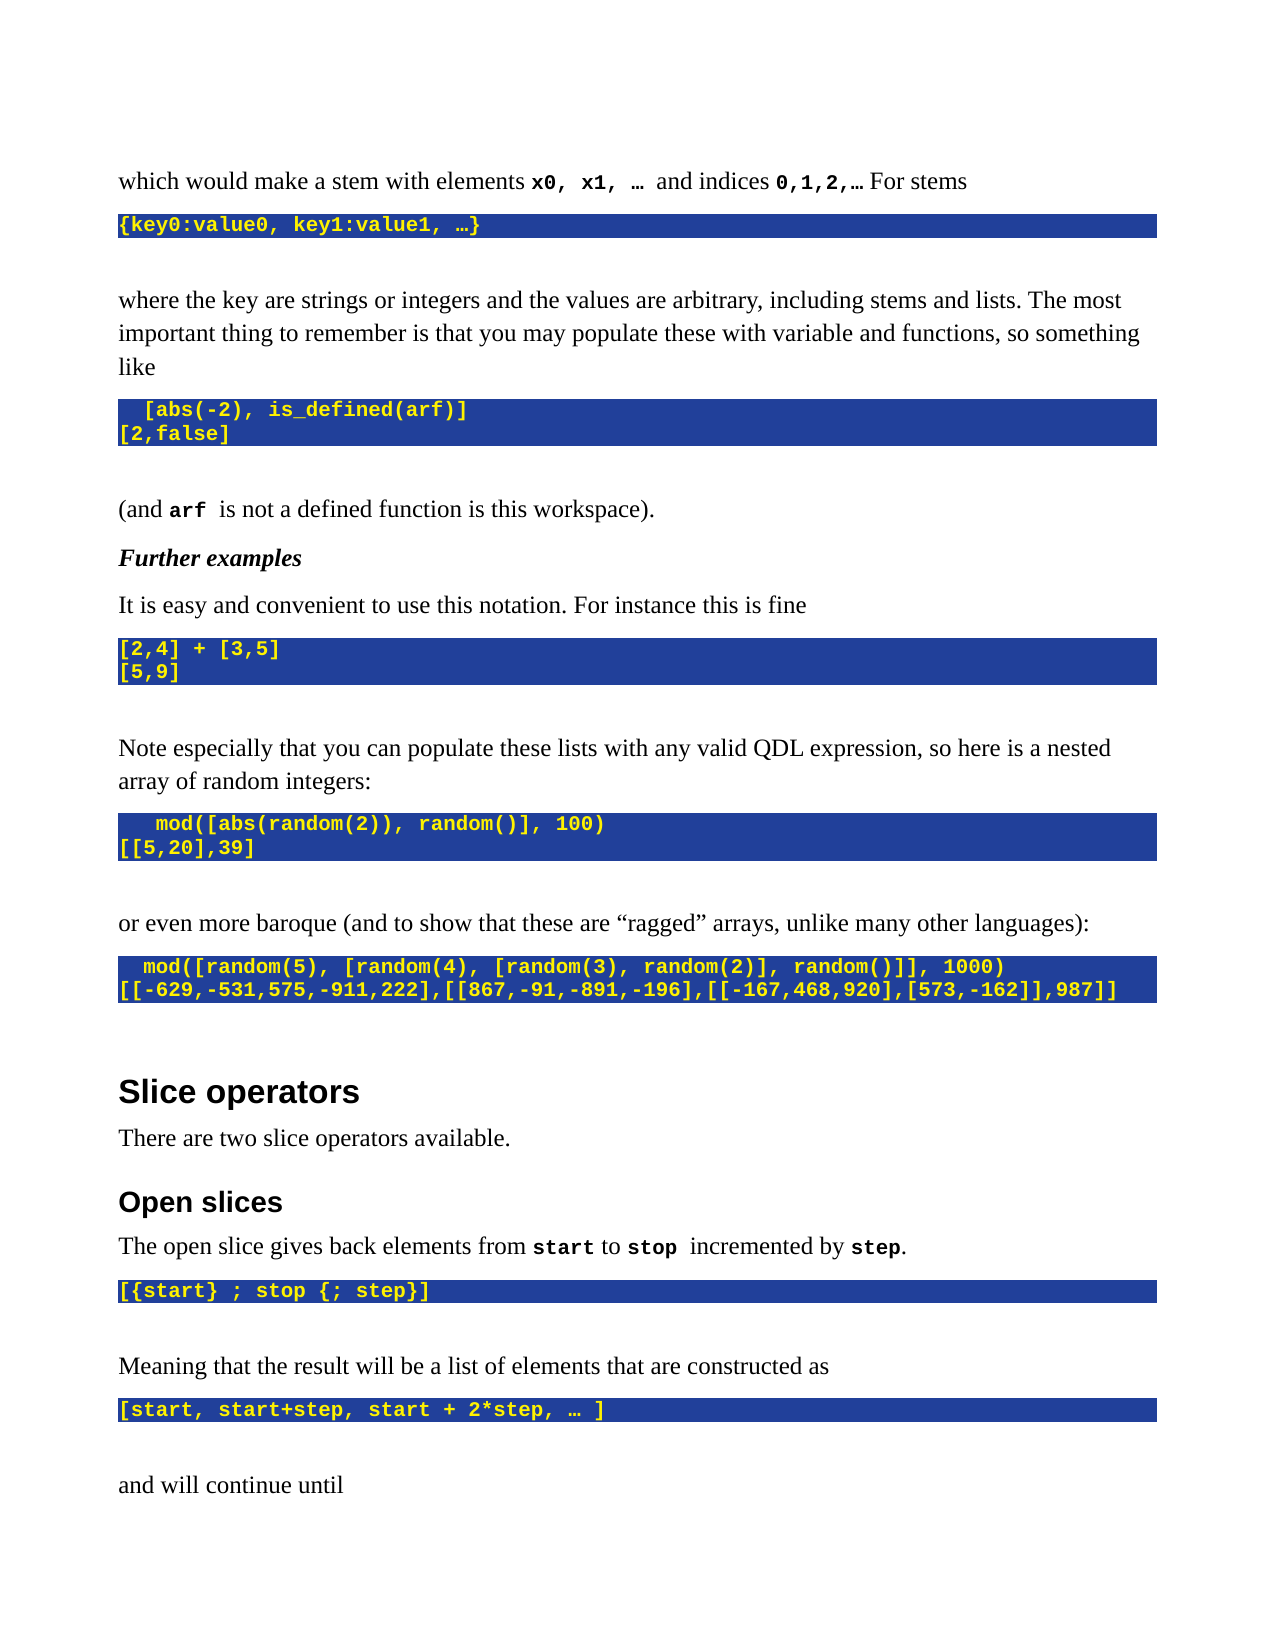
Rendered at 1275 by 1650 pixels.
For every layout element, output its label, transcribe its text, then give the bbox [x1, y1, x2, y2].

subtitle Open slices [118, 1185, 1157, 1219]
text There are two slice operators available. [118, 1123, 1157, 1151]
text {key0:value0, key1:value1, …} [118, 214, 1157, 238]
text mod([abs(random(2)), random()], 100) [118, 813, 1157, 837]
text [start, start+step, start + 2*step, … ] [118, 1398, 1157, 1422]
text where the key are strings or integers and the values are arbitrary, including stems and lists. The most important thing to remember is that you may populate these with variable and functions, so something like [118, 286, 1157, 380]
text [[5,20],39] [118, 837, 1157, 861]
text [2,4] + [3,5] [118, 638, 1157, 661]
text [{start} ; stop {; step}] [118, 1280, 1157, 1303]
text [5,9] [118, 661, 1157, 685]
text Further examples [118, 543, 1157, 571]
text mod([random(5), [random(4), [random(3), random(2)], random()]], 1000) [118, 956, 1157, 979]
text (and arf is not a defined function is this workspace). [118, 494, 1157, 524]
text and will continue until [118, 1470, 1157, 1498]
text which would make a stem with elements x0, x1, … and indices 0,1,2,… For stems [118, 166, 1157, 195]
text Note especially that you can populate these lists with any valid QDL expression, so here is a nested array of random integers: [118, 733, 1157, 794]
text Meaning that the result will be a list of elements that are constructed as [118, 1351, 1157, 1380]
text [[-629,-531,575,-911,222],[[867,-91,-891,-196],[[-167,468,920],[573,-162]],987]] [118, 979, 1157, 1003]
text [2,false] [118, 423, 1157, 446]
text or even more baroque (and to show that these are “ragged” arrays, unlike many other languages): [118, 908, 1157, 937]
text The open slice gives back elements from start to stop incremented by step. [118, 1231, 1157, 1261]
text [abs(-2), is_defined(arf)] [118, 399, 1157, 423]
text It is easy and convenient to use this notation. For instance this is fine [118, 590, 1157, 619]
subtitle Slice operators [118, 1072, 1157, 1110]
